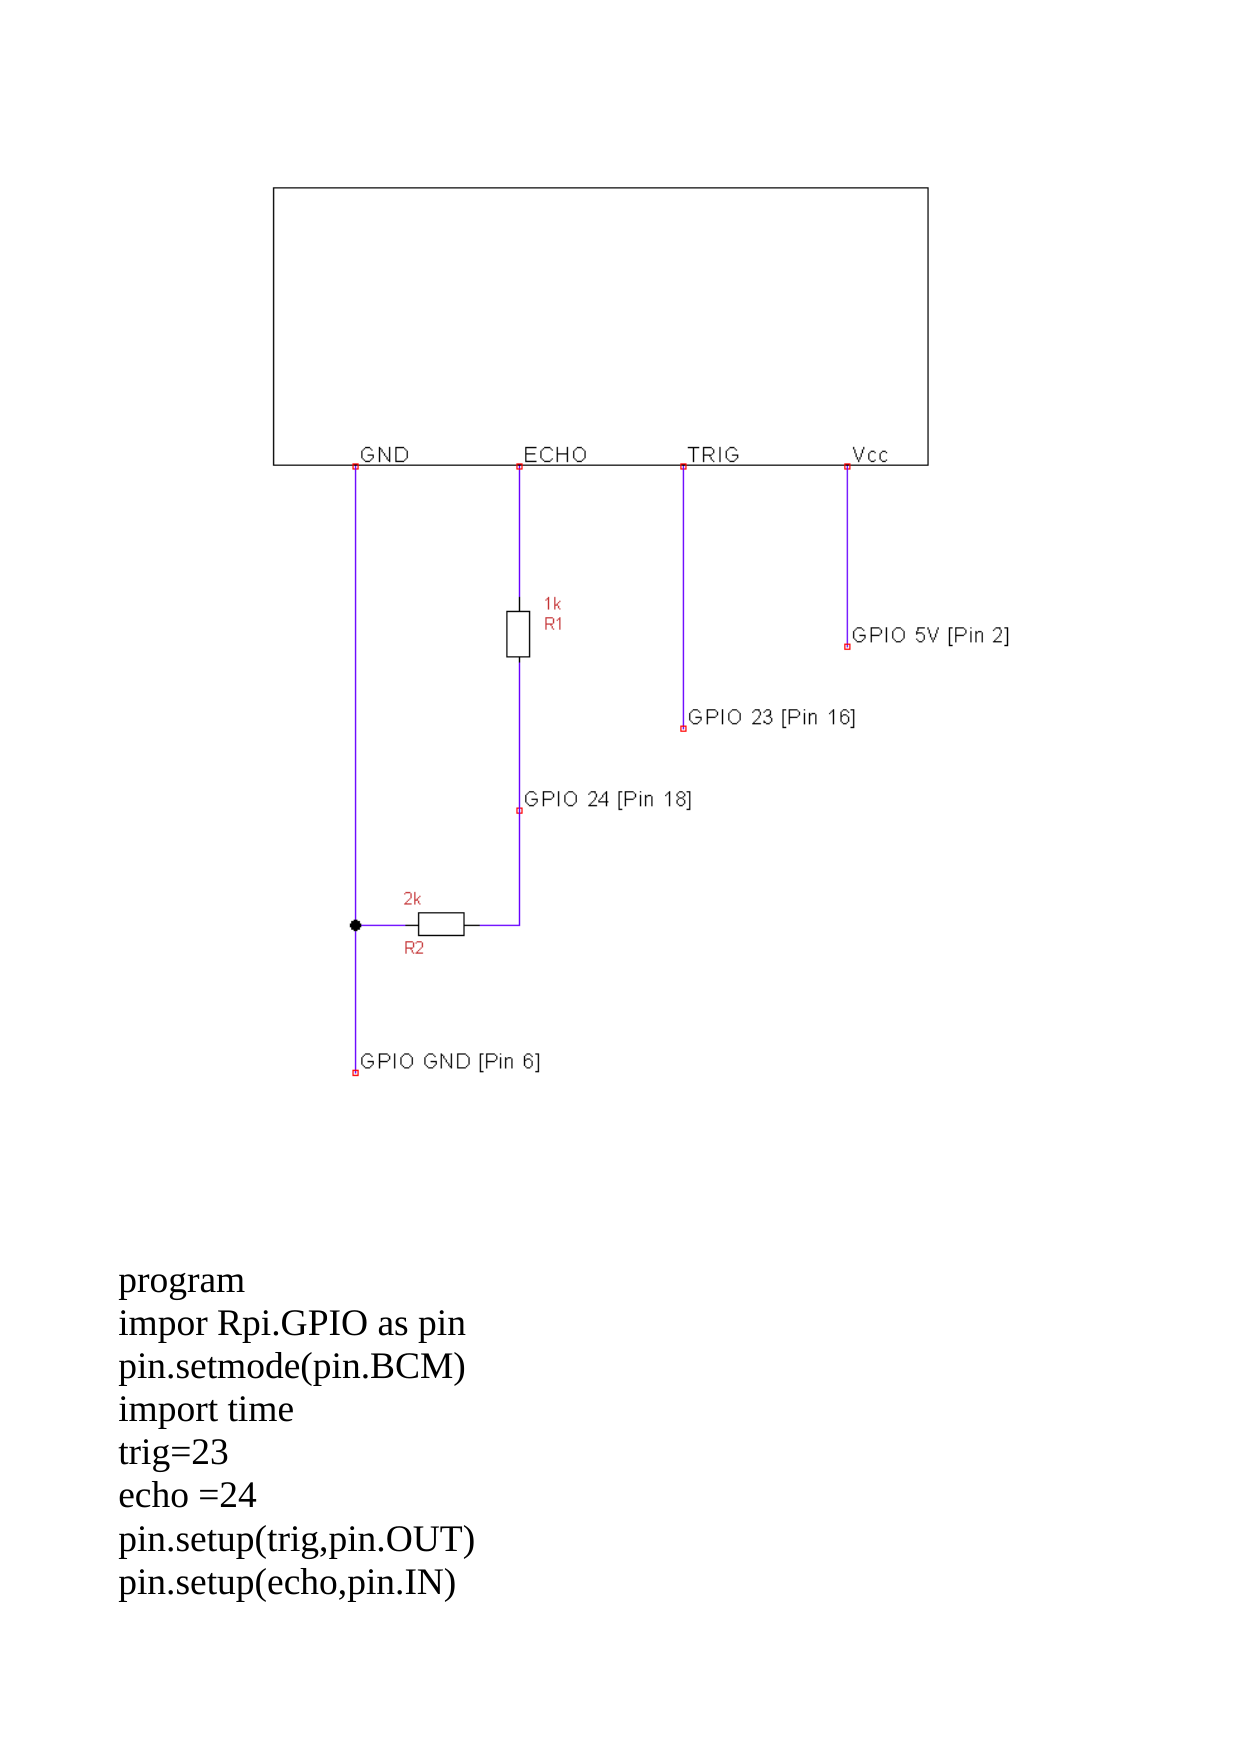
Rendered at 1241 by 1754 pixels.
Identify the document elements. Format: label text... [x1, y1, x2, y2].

text pin.setmode(pin.BCM) [118, 1343, 1122, 1387]
text impor Rpi.GPIO as pin [118, 1300, 1122, 1343]
text program [118, 1257, 1122, 1300]
text trig=23 [118, 1430, 1122, 1473]
text pin.setup(echo,pin.IN) [118, 1559, 1122, 1602]
picture [118, 118, 1123, 1143]
text import time [118, 1387, 1122, 1430]
text echo =24 [118, 1473, 1122, 1516]
text pin.setup(trig,pin.OUT) [118, 1516, 1122, 1559]
